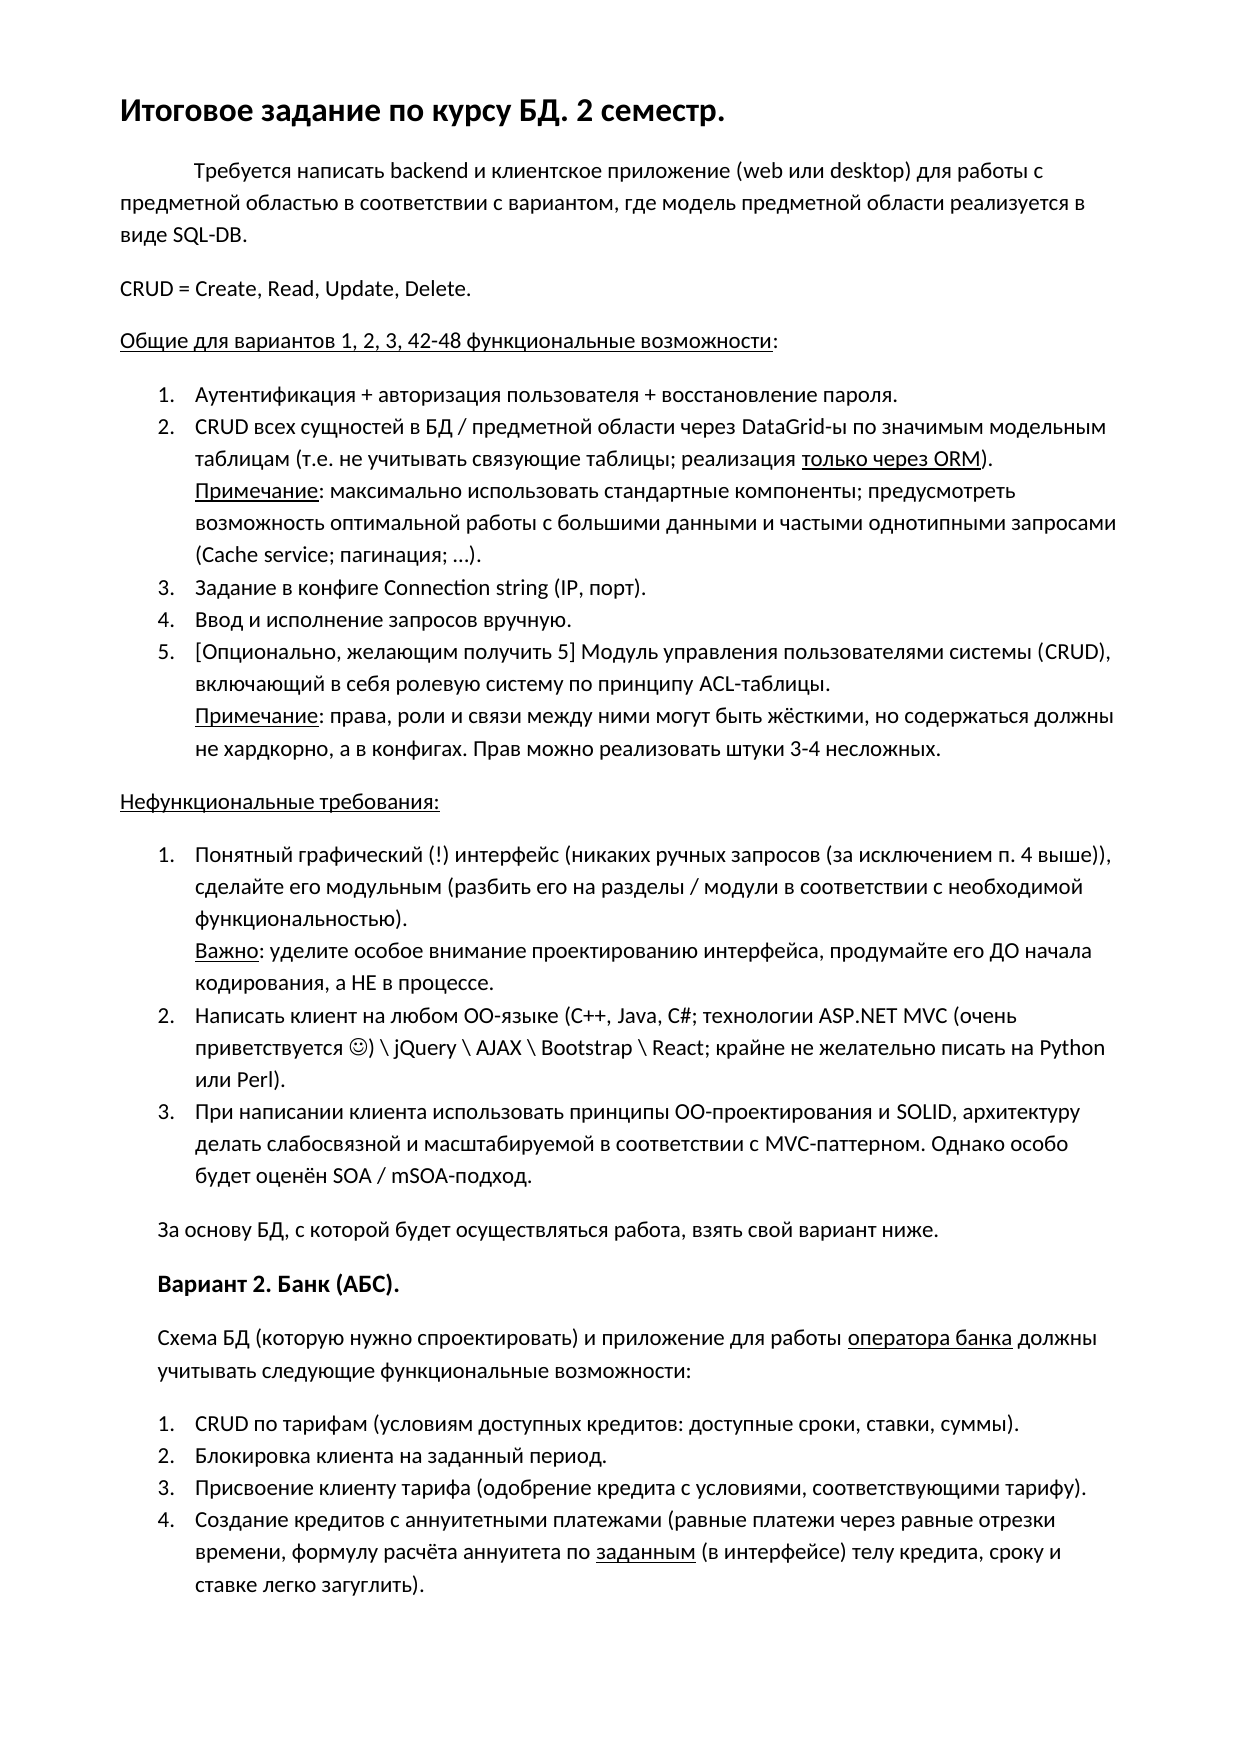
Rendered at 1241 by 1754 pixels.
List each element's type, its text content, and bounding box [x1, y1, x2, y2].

list Блокировка клиента на заданный период. [157, 1441, 1120, 1469]
list Написать клиент на любом ОО-языке (С++, Java, C#; технологии ASP.NET MVC (очень приветствуется ) \ jQuery \ AJAX \ Bootstrap \ React; крайне не желательно писать на Python или Perl). [157, 1001, 1120, 1093]
list Присвоение клиенту тарифа (одобрение кредита с условиями, соответствующими тарифу). [157, 1473, 1120, 1501]
text Схема БД (которую нужно спроектировать) и приложение для работы оператора банка должны учитывать следующие функциональные возможности: [157, 1323, 1120, 1384]
text Вариант 2. Банк (АБС). [157, 1268, 1120, 1298]
list [Опционально, желающим получить 5] Модуль управления пользователями системы (CRUD), включающий в себя ролевую систему по принципу ACL-таблицы. Примечание: права, роли и связи между ними могут быть жёсткими, но содержаться должны не хардкорно, а в конфигах. Прав можно реализовать штуки 3-4 несложных. [157, 637, 1120, 762]
text Нефункциональные требования: [120, 787, 1120, 815]
list Ввод и исполнение запросов вручную. [157, 605, 1120, 633]
list CRUD всех сущностей в БД / предметной области через DataGrid-ы по значимым модельным таблицам (т.е. не учитывать связующие таблицы; реализация только через ORM). Примечание: максимально использовать стандартные компоненты; предусмотреть возможность оптимальной работы с большими данными и частыми однотипными запросами (Cache service; пагинация; …). [157, 412, 1120, 569]
list Аутентификация + авторизация пользователя + восстановление пароля. [157, 380, 1120, 408]
text За основу БД, с которой будет осуществляться работа, взять свой вариант ниже. [120, 1215, 1120, 1243]
text CRUD = Create, Read, Update, Delete. [120, 274, 1120, 302]
text Требуется написать backend и клиентское приложение (web или desktop) для работы с предметной областью в соответствии с вариантом, где модель предметной области реализуется в виде SQL-DB. [120, 156, 1120, 249]
text Общие для вариантов 1, 2, 3, 42-48 функциональные возможности: [120, 327, 1120, 355]
list CRUD по тарифам (условиям доступных кредитов: доступные сроки, ставки, суммы). [157, 1409, 1120, 1437]
list Создание кредитов с аннуитетными платежами (равные платежи через равные отрезки времени, формулу расчёта аннуитета по заданным (в интерфейсе) телу кредита, сроку и ставке легко загуглить). [157, 1505, 1120, 1598]
text Итоговое задание по курсу БД. 2 семестр. [120, 89, 1120, 129]
list Понятный графический (!) интерфейс (никаких ручных запросов (за исключением п. 4 выше)), сделайте его модульным (разбить его на разделы / модули в соответствии с необходимой функциональностью). Важно: уделите особое внимание проектированию интерфейса, продумайте его ДО начала кодирования, а НЕ в процессе. [157, 840, 1120, 997]
list При написании клиента использовать принципы ОО-проектирования и SOLID, архитектуру делать слабосвязной и масштабируемой в соответствии с MVC-паттерном. Однако особо будет оценён SOA / mSOA-подход. [157, 1097, 1120, 1190]
list Задание в конфиге Connection string (IP, порт). [157, 573, 1120, 601]
